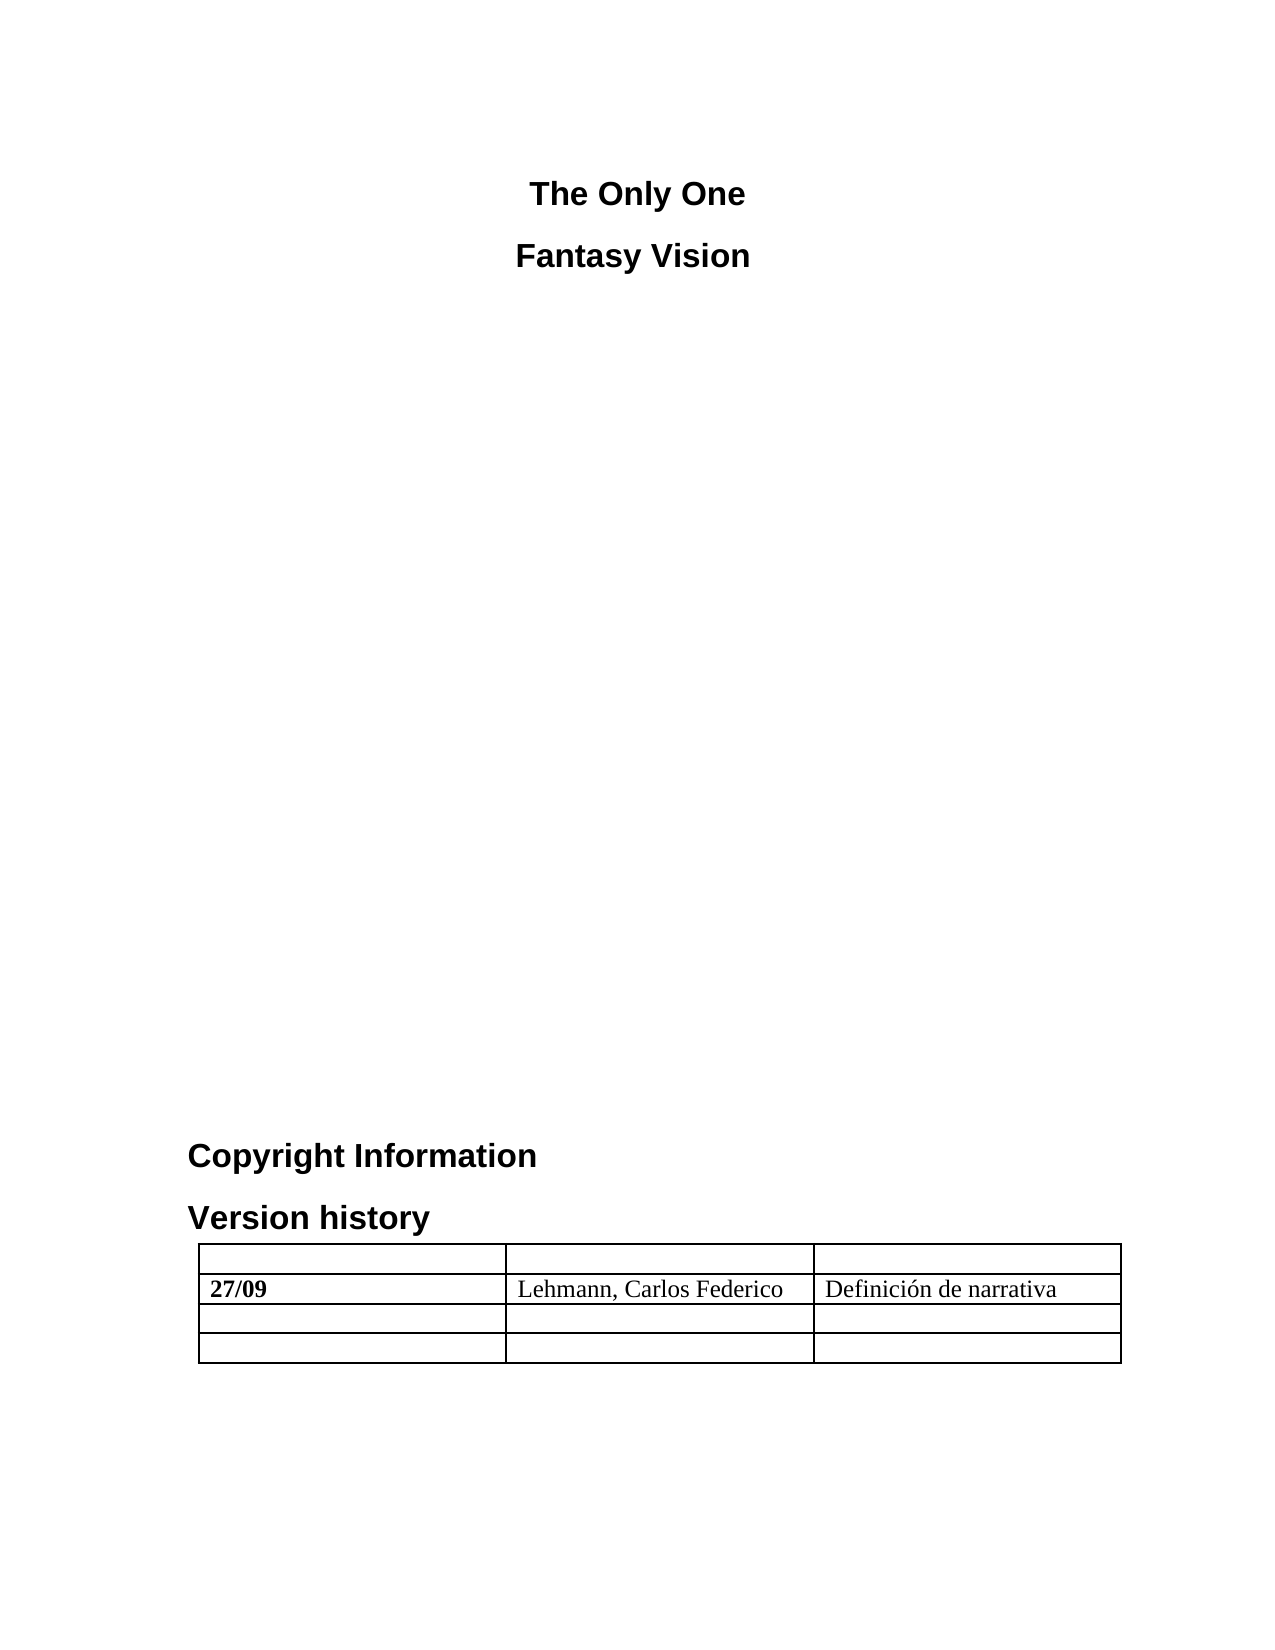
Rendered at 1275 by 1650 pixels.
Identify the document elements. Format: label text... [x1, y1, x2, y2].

text Version history [187, 1199, 1087, 1237]
table_cell [507, 1334, 813, 1362]
table_cell [200, 1334, 505, 1362]
table_cell [815, 1334, 1120, 1362]
table_cell [200, 1305, 505, 1332]
table_cell Lehmann, Carlos Federico [507, 1275, 813, 1302]
table_cell Definición de narrativa [815, 1275, 1120, 1302]
table_cell 27/09 [200, 1275, 505, 1302]
text Copyright Information [187, 1137, 1087, 1174]
table_header Author [507, 1245, 813, 1273]
table_cell [507, 1305, 813, 1332]
table_header Changes [815, 1245, 1120, 1273]
table_cell [815, 1305, 1120, 1332]
table_header Time [200, 1245, 505, 1273]
text The Only One [187, 175, 1087, 212]
text Fantasy Vision [187, 237, 1087, 274]
